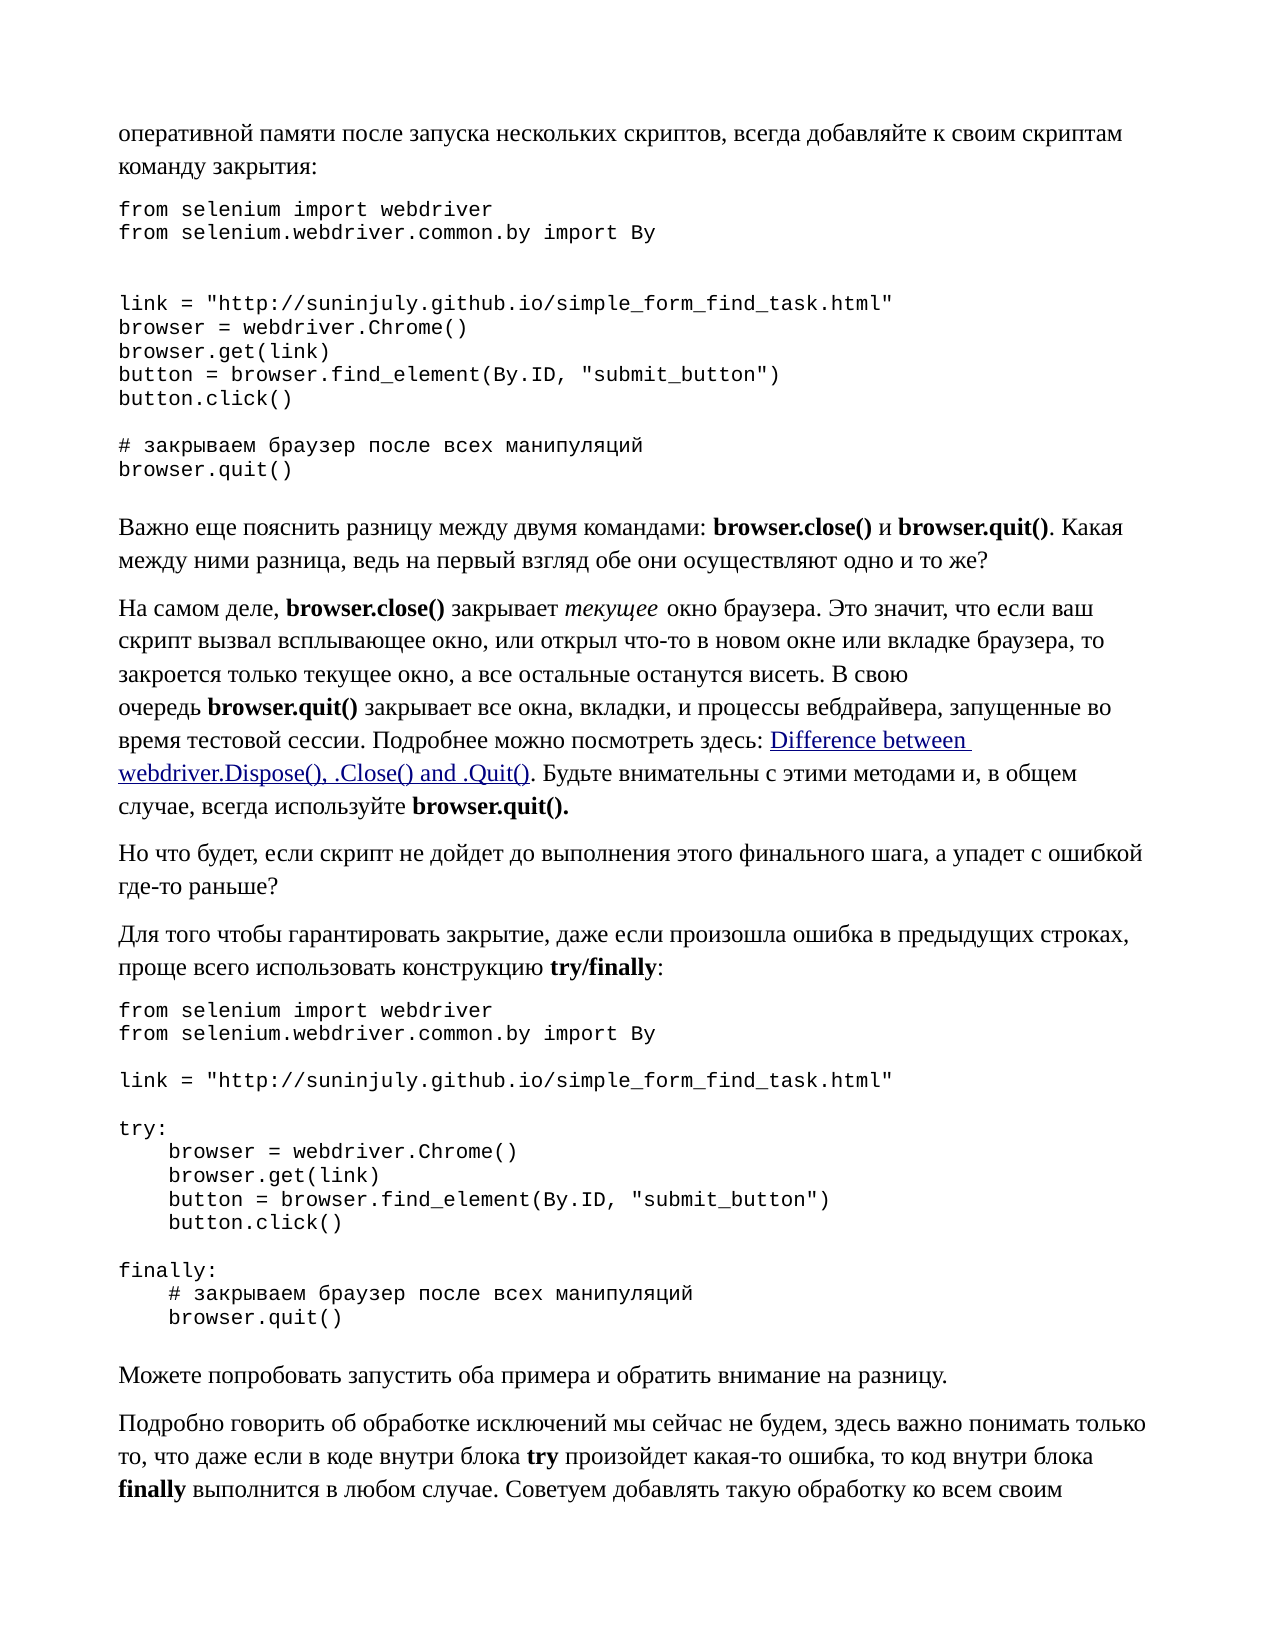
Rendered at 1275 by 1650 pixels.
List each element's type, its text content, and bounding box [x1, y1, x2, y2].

text Для того чтобы гарантировать закрытие, даже если произошла ошибка в предыдущих строках, проще всего использовать конструкцию try/finally: [118, 919, 1157, 981]
text from selenium import webdriver [118, 999, 1157, 1023]
text from selenium.webdriver.common.by import By [118, 222, 1157, 246]
text browser.quit() [118, 1307, 1157, 1331]
text button.click() [118, 388, 1157, 412]
text from selenium import webdriver [118, 199, 1157, 222]
text # закрываем браузер после всех манипуляций [118, 1283, 1157, 1307]
text оперативной памяти после запуска нескольких скриптов, всегда добавляйте к своим скриптам команду закрытия: [118, 118, 1157, 180]
text Но что будет, если скрипт не дойдет до выполнения этого финального шага, а упадет с ошибкой где-то раньше? [118, 838, 1157, 900]
text finally: [118, 1260, 1157, 1283]
text browser = webdriver.Chrome() [118, 317, 1157, 341]
text browser.quit() [118, 459, 1157, 482]
text try: [118, 1118, 1157, 1141]
text Важно еще пояснить разницу между двумя командами: browser.close() и browser.quit(). Какая между ними разница, ведь на первый взгляд обе они осуществляют одно и то же? [118, 512, 1157, 574]
text button = browser.find_element(By.ID, "submit_button") [118, 1189, 1157, 1212]
text link = "http://suninjuly.github.io/simple_form_find_task.html" [118, 1071, 1157, 1094]
text link = "http://suninjuly.github.io/simple_form_find_task.html" [118, 293, 1157, 317]
text Можете попробовать запустить оба примера и обратить внимание на разницу. [118, 1360, 1157, 1389]
text from selenium.webdriver.common.by import By [118, 1023, 1157, 1047]
text button = browser.find_element(By.ID, "submit_button") [118, 364, 1157, 388]
text Подробно говорить об обработке исключений мы сейчас не будем, здесь важно понимать только то, что даже если в коде внутри блока try произойдет какая-то ошибка, то код внутри блока finally выполнится в любом случае. Советуем добавлять такую обработку ко всем своим [118, 1408, 1157, 1502]
text browser = webdriver.Chrome() [118, 1141, 1157, 1165]
text browser.get(link) [118, 341, 1157, 364]
text browser.get(link) [118, 1165, 1157, 1189]
text # закрываем браузер после всех манипуляций [118, 435, 1157, 459]
text button.click() [118, 1212, 1157, 1236]
text На самом деле, browser.close() закрывает текущее окно браузера. Это значит, что если ваш скрипт вызвал всплывающее окно, или открыл что-то в новом окне или вкладке браузера, то закроется только текущее окно, а все остальные останутся висеть. В свою очередь browser.quit() закрывает все окна, вкладки, и процессы вебдрайвера, запущенные во время тестовой сессии. Подробнее можно посмотреть здесь: Difference between webdriver.Dispose(), .Close() and .Quit(). Будьте внимательны с этими методами и, в общем случае, всегда используйте browser.quit(). [118, 593, 1157, 819]
